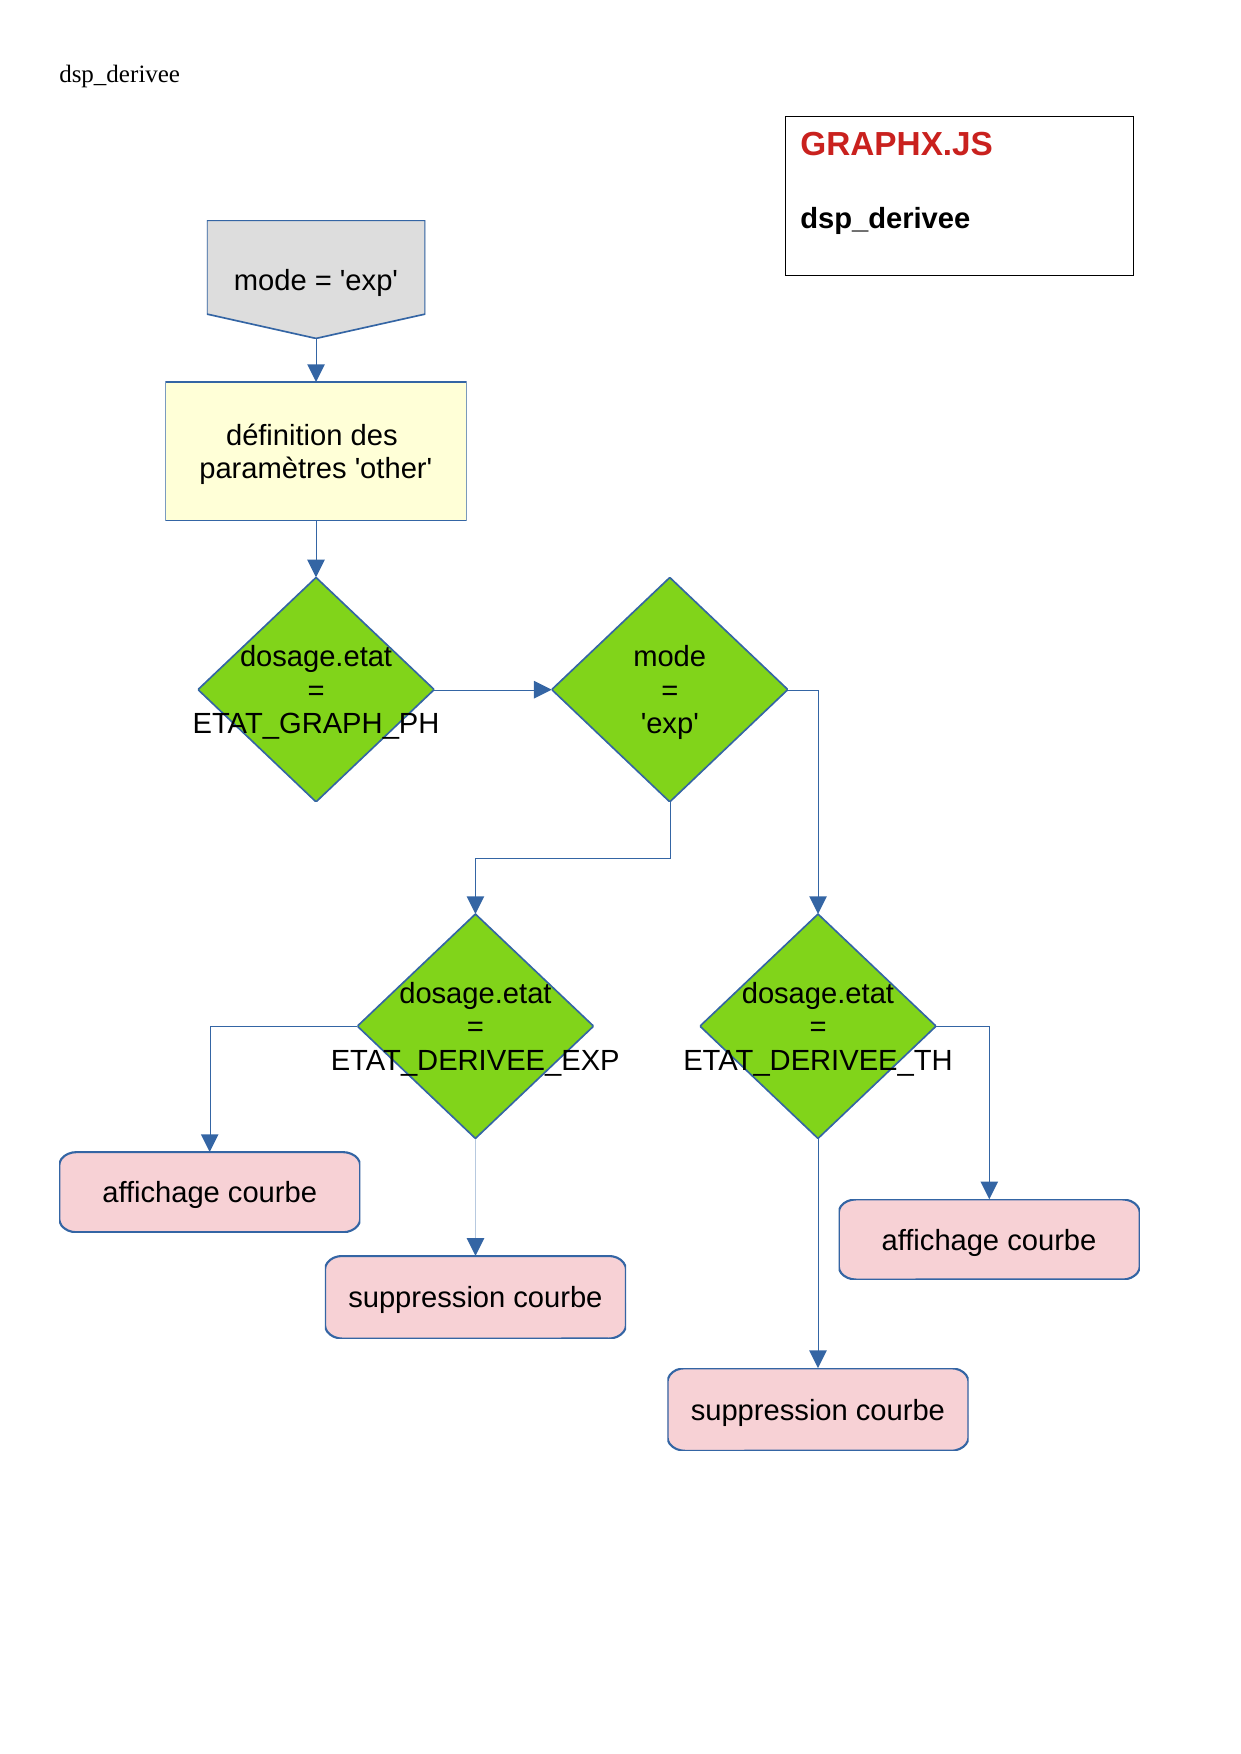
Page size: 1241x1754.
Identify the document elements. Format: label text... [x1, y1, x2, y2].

text dsp_derivee [59, 59, 1181, 88]
